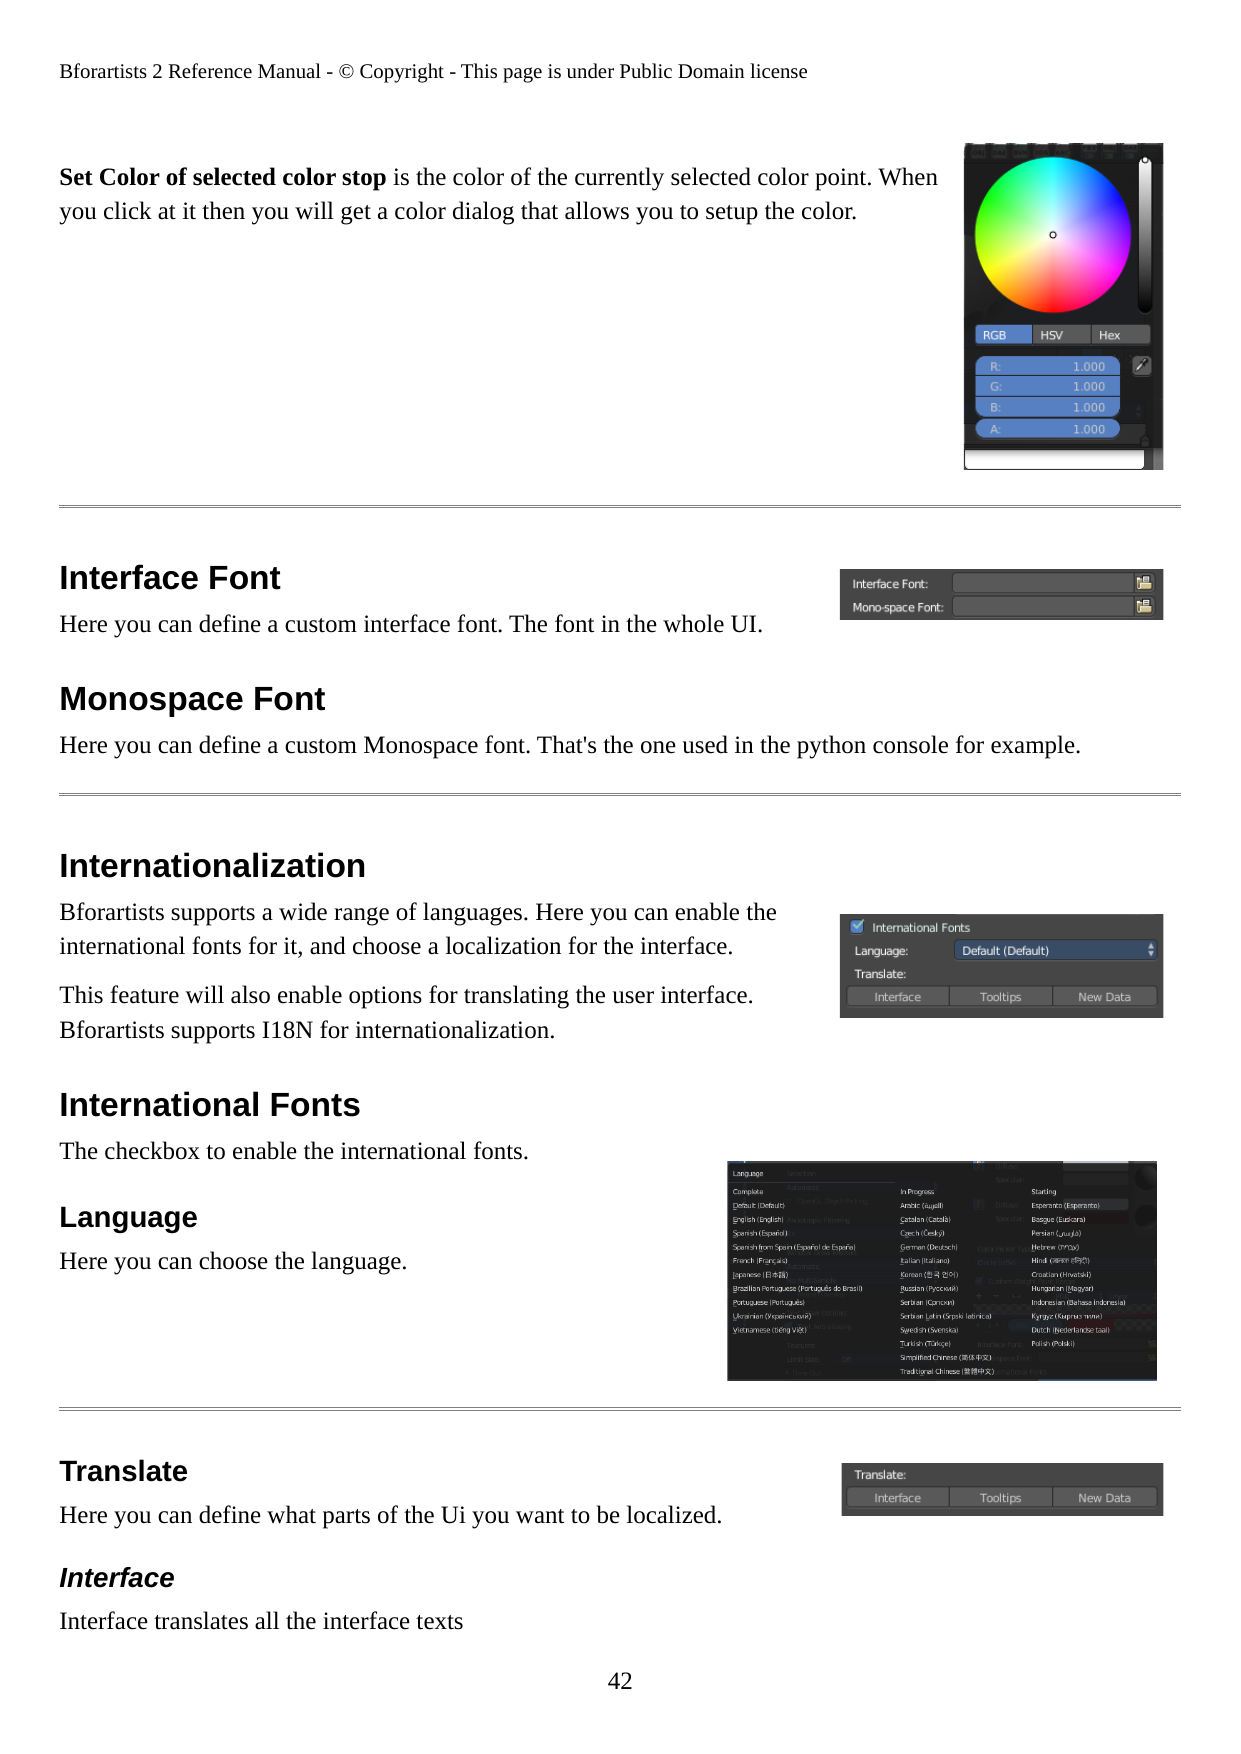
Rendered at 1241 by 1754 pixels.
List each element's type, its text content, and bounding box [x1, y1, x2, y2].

picture [839, 914, 1164, 1018]
picture [839, 569, 1164, 620]
picture [963, 143, 1164, 470]
subtitle Language [59, 1199, 727, 1233]
subtitle Interface Font [59, 557, 1181, 596]
subtitle [1157, 1199, 1181, 1233]
text Here you can define what parts of the Ui you want to be localized. [59, 1500, 1181, 1529]
text Set Color of selected color stop is the color of the currently selected color point. When you click at it then you will get a color dialog that allows you to setup the color. [59, 162, 963, 225]
subtitle Monospace Font [59, 678, 1181, 717]
subtitle Translate [59, 1454, 1181, 1487]
subtitle Interface [59, 1562, 1181, 1593]
text Here you can define a custom interface font. The font in the whole UI. [59, 609, 1181, 637]
text Bforartists supports a wide range of languages. Here you can enable the international fonts for it, and choose a localization for the interface. [59, 897, 1181, 960]
picture [841, 1463, 1164, 1516]
text Interface translates all the interface texts [59, 1606, 1181, 1635]
text Here you can define a custom Monospace font. That's the one used in the python console for example. [59, 730, 1181, 758]
subtitle International Fonts [59, 1085, 1181, 1123]
text This feature will also enable options for translating the user interface. Bforartists supports I18N for internationalization. [59, 980, 1181, 1044]
text Here you can choose the language. [59, 1246, 727, 1274]
subtitle Internationalization [59, 846, 1181, 884]
text The checkbox to enable the international fonts. [59, 1136, 1181, 1165]
picture [727, 1161, 1157, 1381]
text [1157, 1246, 1181, 1274]
